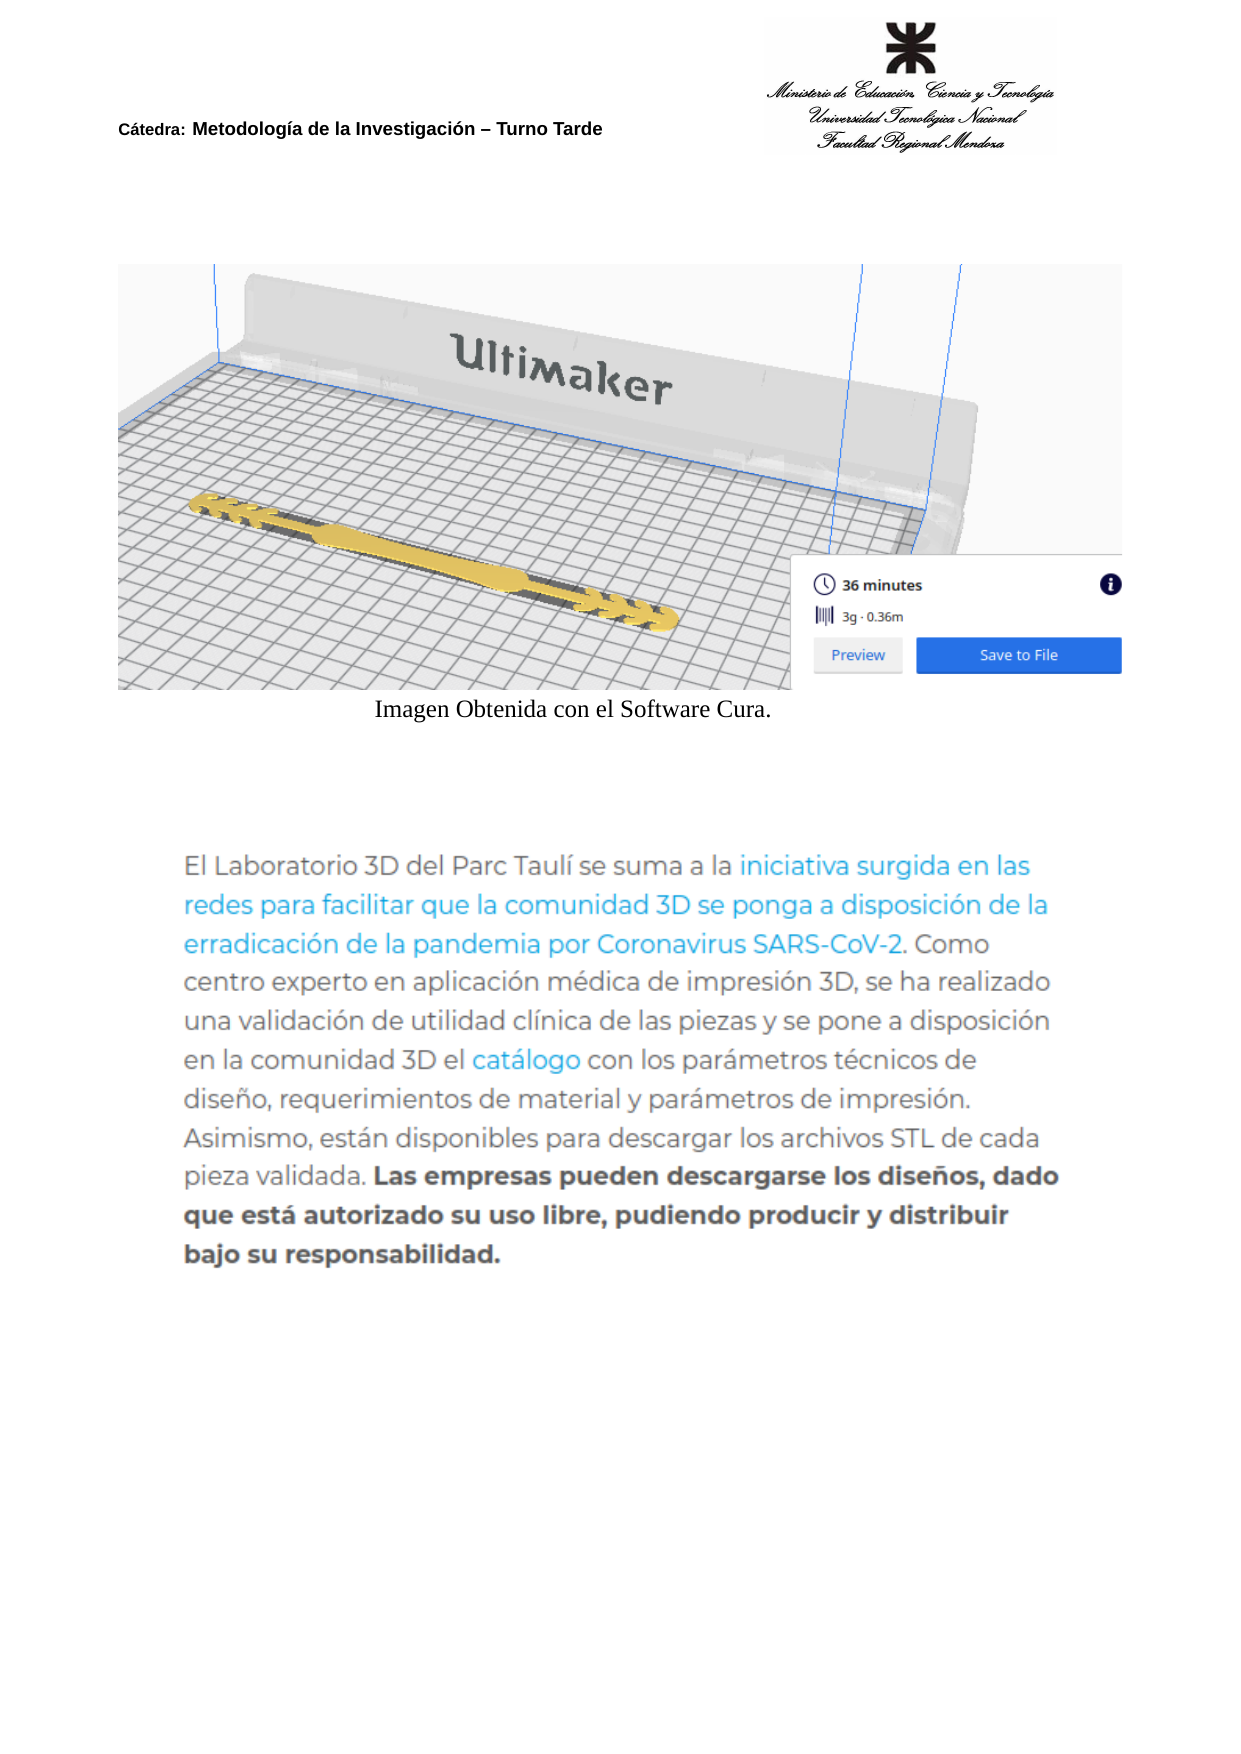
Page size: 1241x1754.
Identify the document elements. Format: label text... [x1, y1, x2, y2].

picture [169, 836, 1071, 1301]
text Imagen Obtenida con el Software Cura. [118, 690, 1122, 722]
picture [763, 17, 1058, 155]
picture [118, 264, 1123, 690]
